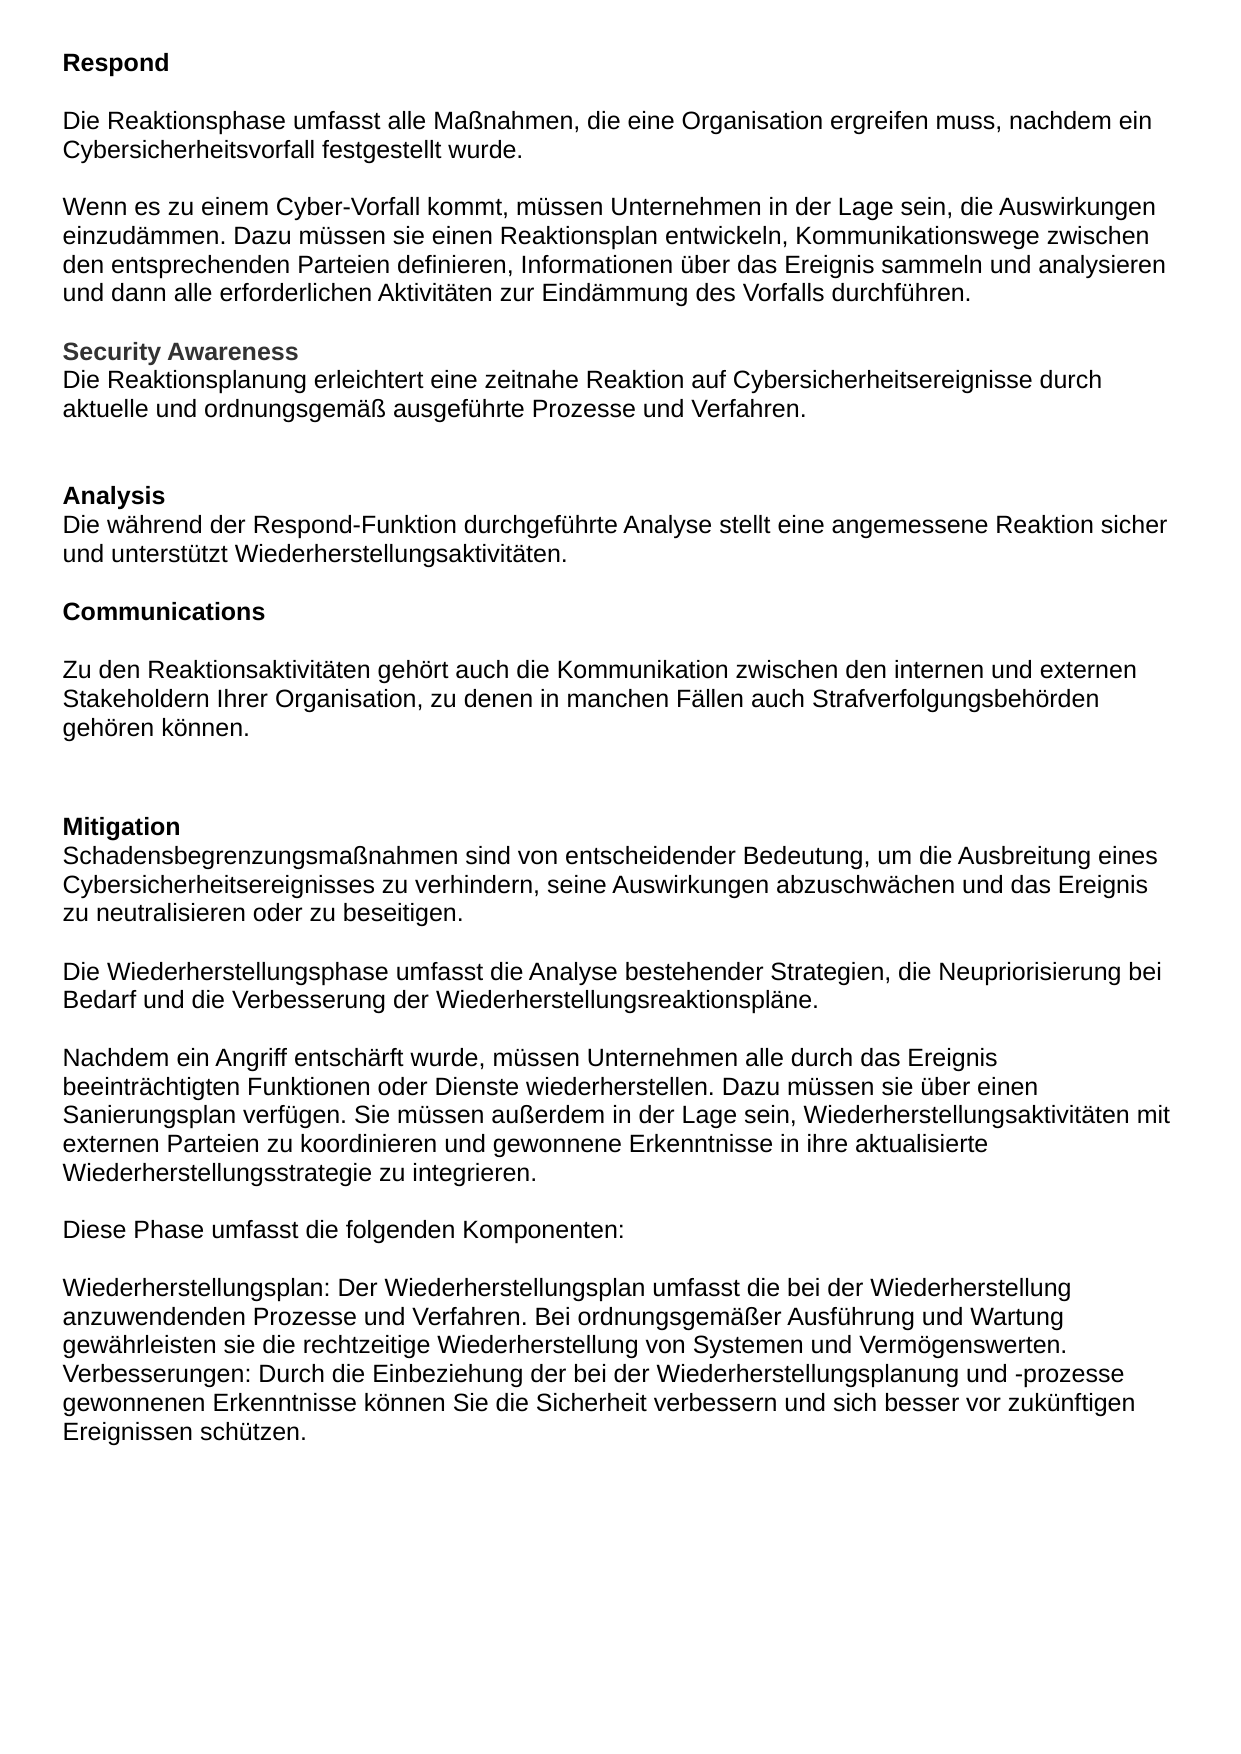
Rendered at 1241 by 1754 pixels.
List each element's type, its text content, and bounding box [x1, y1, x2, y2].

text Security Awareness [62, 337, 1172, 365]
text Die Wiederherstellungsphase umfasst die Analyse bestehender Strategien, die Neupriorisierung bei Bedarf und die Verbesserung der Wiederherstellungsreaktionspläne. [62, 957, 1172, 1014]
text Communications [62, 597, 1172, 626]
text Zu den Reaktionsaktivitäten gehört auch die Kommunikation zwischen den internen und externen Stakeholdern Ihrer Organisation, zu denen in manchen Fällen auch Strafverfolgungsbehörden gehören können. [62, 655, 1172, 741]
text Die Reaktionsphase umfasst alle Maßnahmen, die eine Organisation ergreifen muss, nachdem ein Cybersicherheitsvorfall festgestellt wurde. [62, 106, 1172, 163]
text Schadensbegrenzungsmaßnahmen sind von entscheidender Bedeutung, um die Ausbreitung eines Cybersicherheitsereignisses zu verhindern, seine Auswirkungen abzuschwächen und das Ereignis zu neutralisieren oder zu beseitigen. [62, 841, 1172, 927]
text Nachdem ein Angriff entschärft wurde, müssen Unternehmen alle durch das Ereignis beeinträchtigten Funktionen oder Dienste wiederherstellen. Dazu müssen sie über einen Sanierungsplan verfügen. Sie müssen außerdem in der Lage sein, Wiederherstellungsaktivitäten mit externen Parteien zu koordinieren und gewonnene Erkenntnisse in ihre aktualisierte Wiederherstellungsstrategie zu integrieren. [62, 1043, 1172, 1187]
text Mitigation [62, 812, 1172, 841]
text Wenn es zu einem Cyber-Vorfall kommt, müssen Unternehmen in der Lage sein, die Auswirkungen einzudämmen. Dazu müssen sie einen Reaktionsplan entwickeln, Kommunikationswege zwischen den entsprechenden Parteien definieren, Informationen über das Ereignis sammeln und analysieren und dann alle erforderlichen Aktivitäten zur Eindämmung des Vorfalls durchführen. [62, 192, 1172, 307]
text Wiederherstellungsplan: Der Wiederherstellungsplan umfasst die bei der Wiederherstellung anzuwendenden Prozesse und Verfahren. Bei ordnungsgemäßer Ausführung und Wartung gewährleisten sie die rechtzeitige Wiederherstellung von Systemen und Vermögenswerten. [62, 1273, 1172, 1359]
text Analysis [62, 481, 1172, 510]
text Die Reaktionsplanung erleichtert eine zeitnahe Reaktion auf Cybersicherheitsereignisse durch aktuelle und ordnungsgemäß ausgeführte Prozesse und Verfahren. [62, 365, 1172, 423]
text Diese Phase umfasst die folgenden Komponenten: [62, 1215, 1172, 1244]
text Respond [62, 48, 1172, 77]
text Verbesserungen: Durch die Einbeziehung der bei der Wiederherstellungsplanung und -prozesse gewonnenen Erkenntnisse können Sie die Sicherheit verbessern und sich besser vor zukünftigen Ereignissen schützen. [62, 1359, 1172, 1445]
text Die während der Respond-Funktion durchgeführte Analyse stellt eine angemessene Reaktion sicher und unterstützt Wiederherstellungsaktivitäten. [62, 510, 1172, 567]
